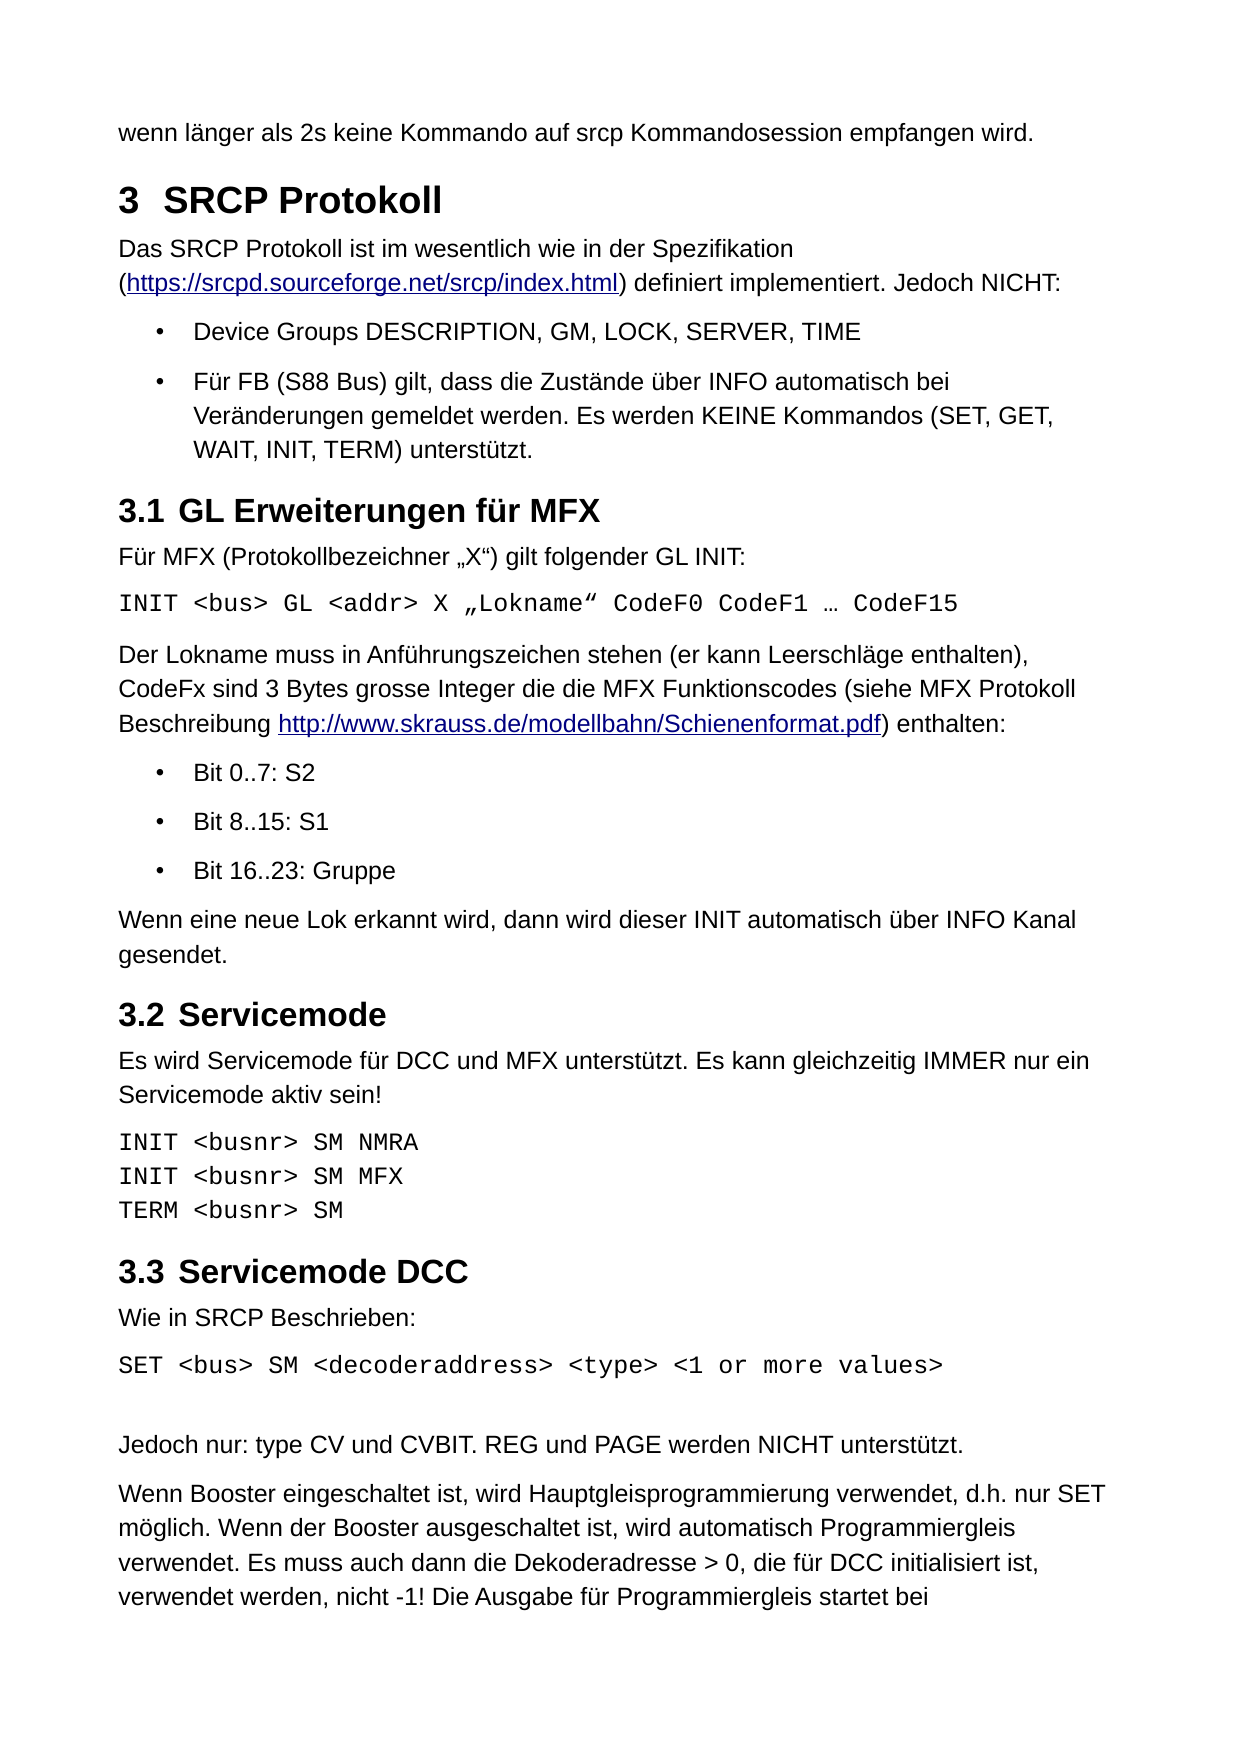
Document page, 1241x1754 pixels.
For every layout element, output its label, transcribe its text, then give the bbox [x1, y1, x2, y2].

text Es wird Servicemode für DCC und MFX unterstützt. Es kann gleichzeitig IMMER nur ein Servicemode aktiv sein! [118, 1046, 1122, 1109]
subtitle Servicemode DCC [118, 1252, 1122, 1291]
list Für FB (S88 Bus) gilt, dass die Zustände über INFO automatisch bei Veränderungen gemeldet werden. Es werden KEINE Kommandos (SET, GET, WAIT, INIT, TERM) unterstützt. [156, 366, 1122, 464]
text Jedoch nur: type CV und CVBIT. REG und PAGE werden NICHT unterstützt. [118, 1430, 1122, 1459]
text Das SRCP Protokoll ist im wesentlich wie in der Spezifikation (https://srcpd.sourceforge.net/srcp/index.html) definiert implementiert. Jedoch NICHT: [118, 234, 1122, 297]
text INIT <bus> GL <addr> X „Lokname“ CodeF0 CodeF1 … CodeF15 [118, 591, 1122, 619]
text INIT <busnr> SM NMRA INIT <busnr> SM MFX TERM <busnr> SM [118, 1129, 1122, 1226]
list Bit 8..15: S1 [156, 807, 1122, 836]
text Für MFX (Protokollbezeichner „X“) gilt folgender GL INIT: [118, 542, 1122, 571]
list Bit 0..7: S2 [156, 758, 1122, 786]
text Wenn eine neue Lok erkannt wird, dann wird dieser INIT automatisch über INFO Kanal gesendet. [118, 905, 1122, 968]
text SET <bus> SM <decoderaddress> <type> <1 or more values> [118, 1352, 1122, 1381]
list Bit 16..23: Gruppe [156, 856, 1122, 885]
text Der Lokname muss in Anführungszeichen stehen (er kann Leerschläge enthalten), CodeFx sind 3 Bytes grosse Integer die die MFX Funktionscodes (siehe MFX Protokoll Beschreibung http://www.skrauss.de/modellbahn/Schienenformat.pdf) enthalten: [118, 639, 1122, 737]
subtitle Servicemode [118, 995, 1122, 1033]
subtitle SRCP Protokoll [118, 178, 1122, 221]
text wenn länger als 2s keine Kommando auf srcp Kommandosession empfangen wird. [118, 118, 1122, 147]
text Wenn Booster eingeschaltet ist, wird Hauptgleisprogrammierung verwendet, d.h. nur SET möglich. Wenn der Booster ausgeschaltet ist, wird automatisch Programmiergleis verwendet. Es muss auch dann die Dekoderadresse > 0, die für DCC initialisiert ist, verwendet werden, nicht -1! Die Ausgabe für Programmiergleis startet bei [118, 1479, 1122, 1611]
list Device Groups DESCRIPTION, GM, LOCK, SERVER, TIME [156, 317, 1122, 346]
text Wie in SRCP Beschrieben: [118, 1303, 1122, 1332]
subtitle GL Erweiterungen für MFX [118, 491, 1122, 529]
